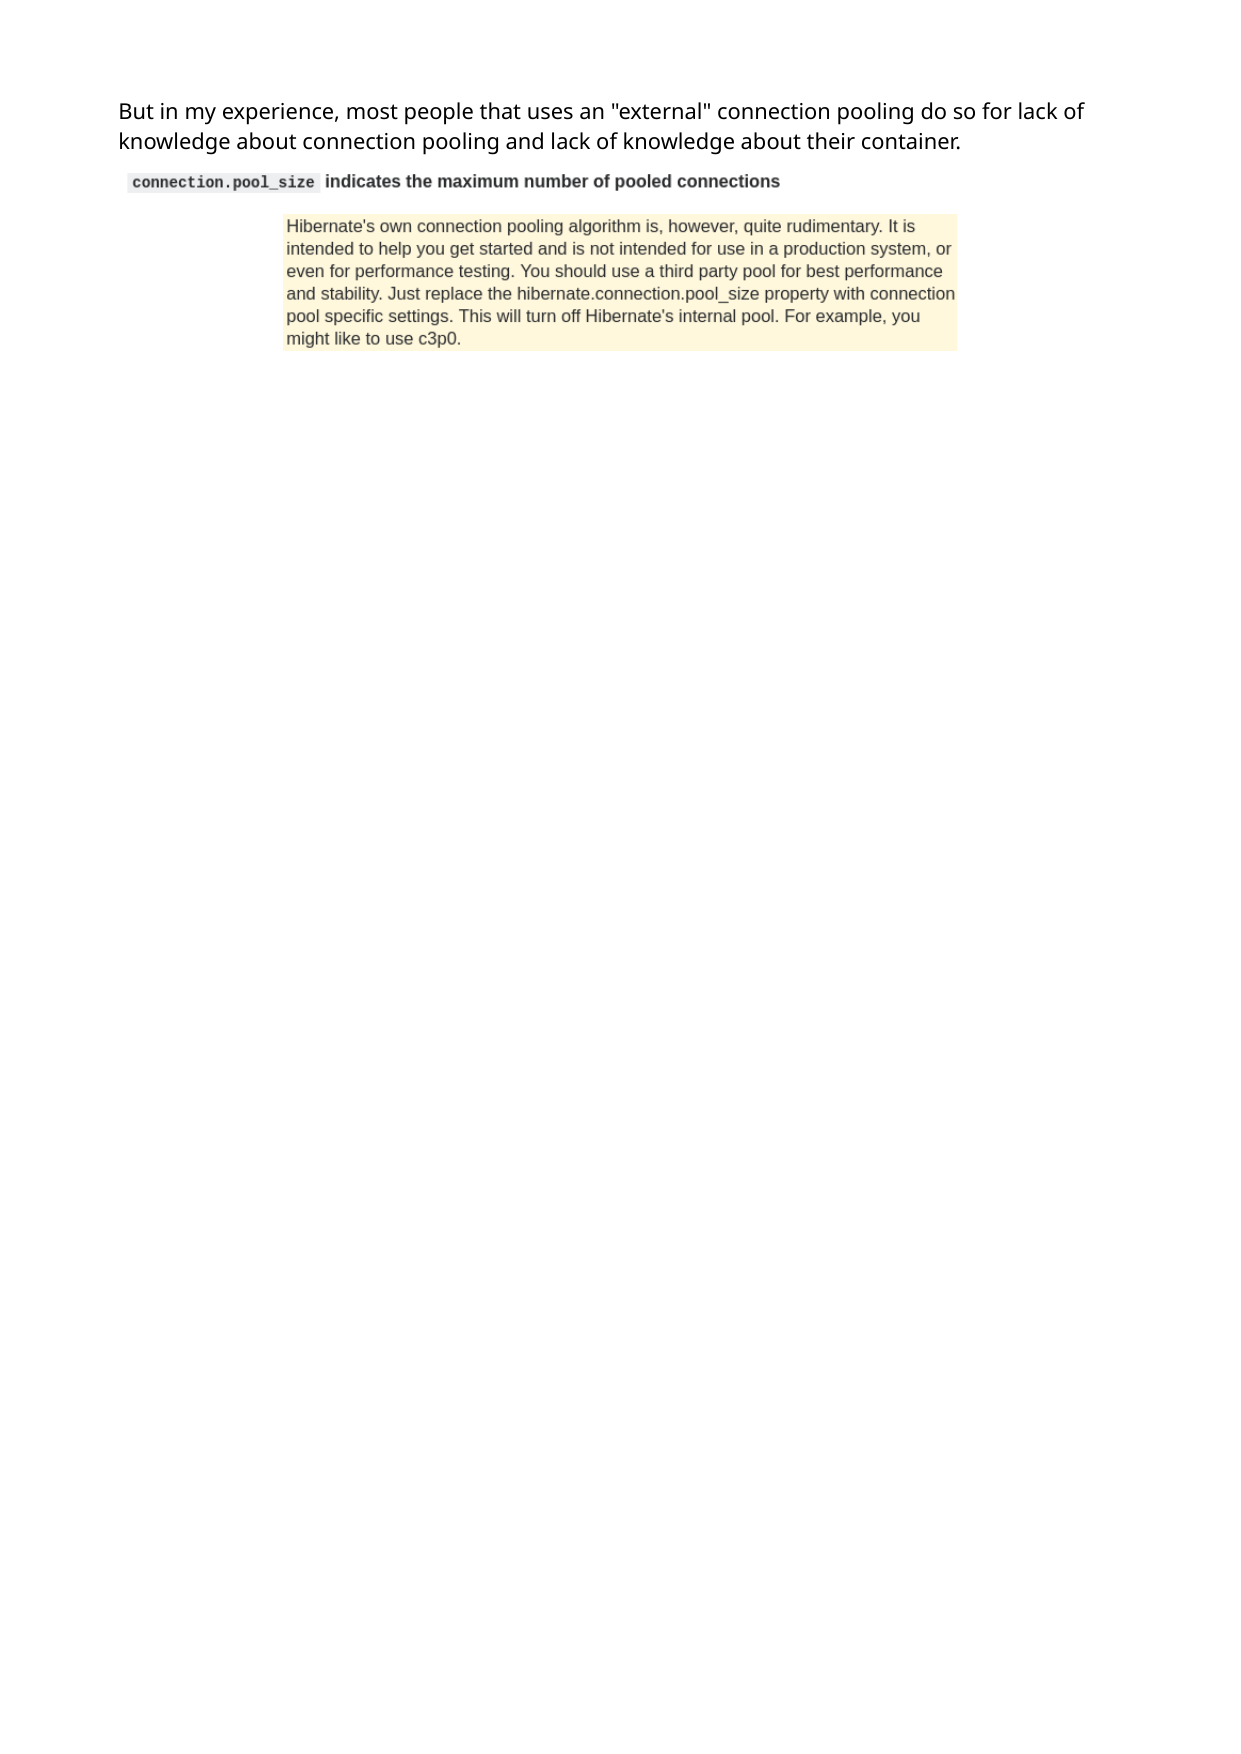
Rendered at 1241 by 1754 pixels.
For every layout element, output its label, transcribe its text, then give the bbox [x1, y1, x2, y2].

text But in my experience, most people that uses an "external" connection pooling do so for lack of knowledge about connection pooling and lack of knowledge about their container. [118, 96, 1122, 156]
picture [127, 172, 782, 193]
picture [283, 214, 958, 351]
